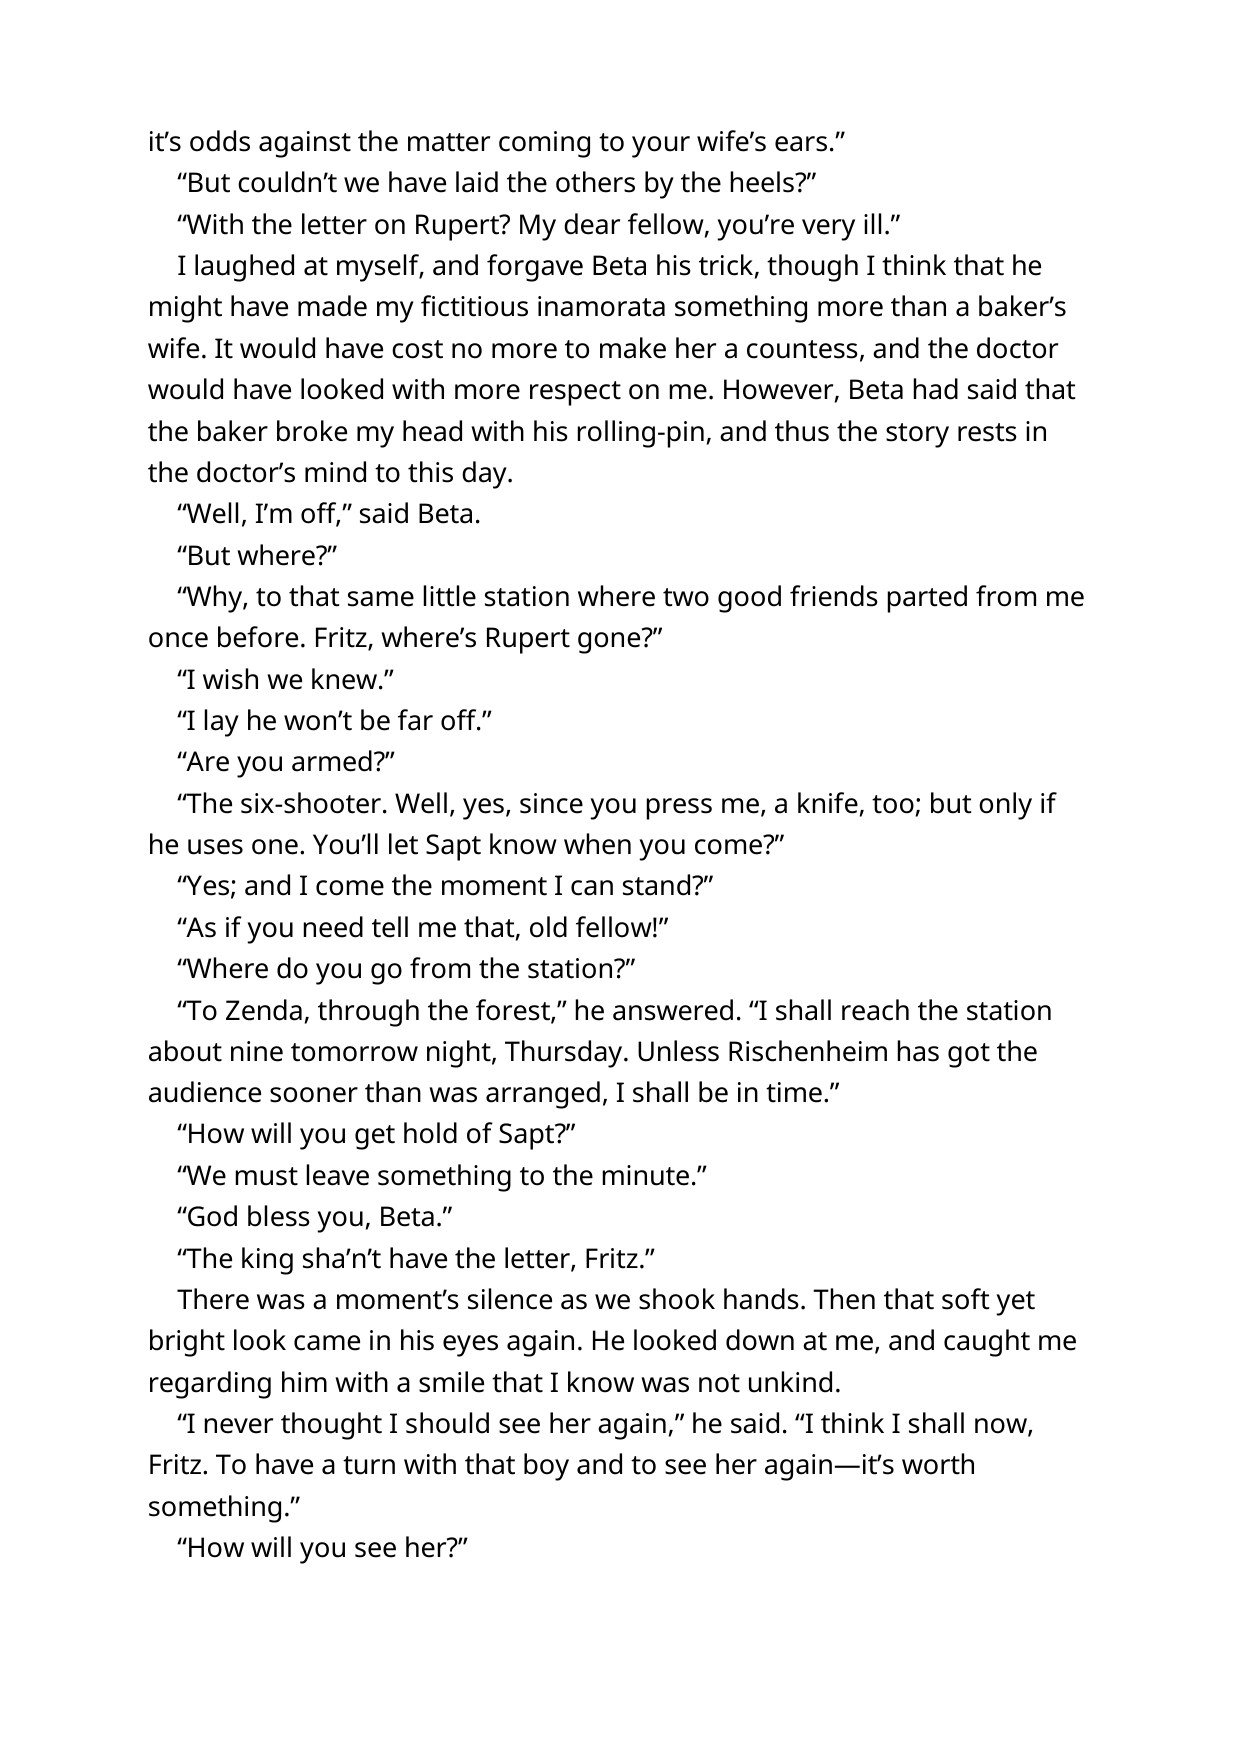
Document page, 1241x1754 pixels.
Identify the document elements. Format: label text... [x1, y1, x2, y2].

text “How will you get hold of Sapt?” [148, 1111, 1093, 1152]
text “I never thought I should see her again,” he said. “I think I shall now, Fritz. To have a turn with that boy and to see her again—it’s worth something.” [148, 1400, 1093, 1524]
text There was a moment’s silence as we shook hands. Then that soft yet bright look came in his eyes again. He looked down at me, and caught me regarding him with a smile that I know was not unkind. [148, 1276, 1093, 1400]
text “I lay he won’t be far off.” [148, 697, 1093, 738]
text “With the letter on Rupert? My dear fellow, you’re very ill.” [148, 201, 1093, 242]
text “The king sha’n’t have the letter, Fritz.” [148, 1235, 1093, 1276]
text “Yes; and I come the moment I can stand?” [148, 862, 1093, 904]
text “We must leave something to the minute.” [148, 1152, 1093, 1193]
text “God bless you, Beta.” [148, 1193, 1093, 1235]
text “Are you armed?” [148, 738, 1093, 780]
text “To Zenda, through the forest,” he answered. “I shall reach the station about nine tomorrow night, Thursday. Unless Rischenheim has got the audience sooner than was arranged, I shall be in time.” [148, 987, 1093, 1111]
text “Why, to that same little station where two good friends parted from me once before. Fritz, where’s Rupert gone?” [148, 573, 1093, 656]
text “Well, I’m off,” said Beta. [148, 490, 1093, 532]
text “The six-shooter. Well, yes, since you press me, a knife, too; but only if he uses one. You’ll let Sapt know when you come?” [148, 780, 1093, 862]
text “But couldn’t we have laid the others by the heels?” [148, 159, 1093, 201]
text “As if you need tell me that, old fellow!” [148, 904, 1093, 945]
text it’s odds against the matter coming to your wife’s ears.” [148, 118, 1093, 159]
text “How will you see her?” [148, 1524, 1093, 1566]
text I laughed at myself, and forgave Beta his trick, though I think that he might have made my fictitious inamorata something more than a baker’s wife. It would have cost no more to make her a countess, and the doctor would have looked with more respect on me. However, Beta had said that the baker broke my head with his rolling-pin, and thus the story rests in the doctor’s mind to this day. [148, 242, 1093, 490]
text “But where?” [148, 532, 1093, 573]
text “Where do you go from the station?” [148, 945, 1093, 987]
text “I wish we knew.” [148, 656, 1093, 697]
